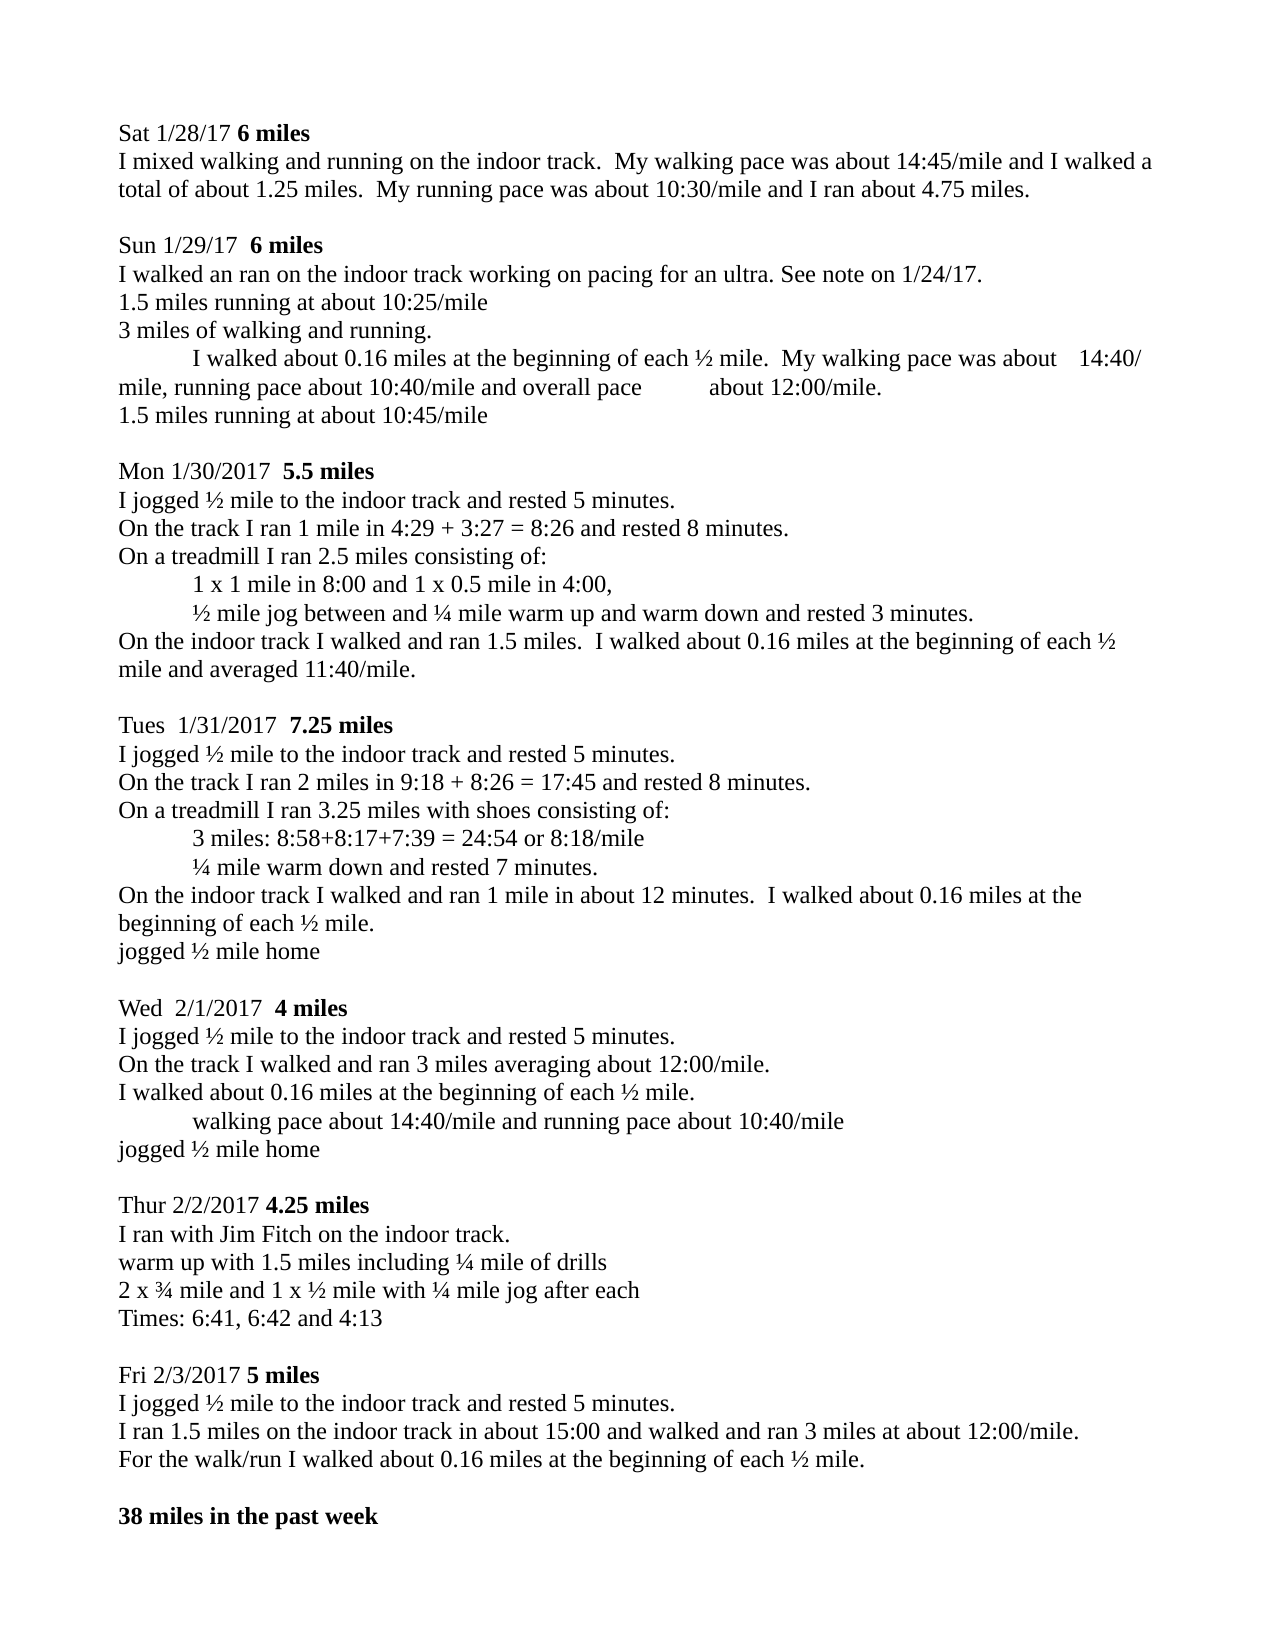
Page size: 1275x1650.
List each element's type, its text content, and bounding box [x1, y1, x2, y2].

text I walked an ran on the indoor track working on pacing for an ultra. See note on 1/24/17. [118, 259, 1157, 287]
text 3 miles: 8:58+8:17+7:39 = 24:54 or 8:18/mile [118, 824, 1157, 852]
text Fri 2/3/2017 5 miles [118, 1360, 1157, 1388]
text I jogged ½ mile to the indoor track and rested 5 minutes. [118, 1021, 1157, 1050]
text warm up with 1.5 miles including ¼ mile of drills [118, 1247, 1157, 1276]
text Mon 1/30/2017 5.5 miles [118, 457, 1157, 485]
text 3 miles of walking and running. [118, 316, 1157, 344]
text I jogged ½ mile to the indoor track and rested 5 minutes. [118, 485, 1157, 513]
text Sat 1/28/17 6 miles [118, 118, 1157, 146]
text I ran 1.5 miles on the indoor track in about 15:00 and walked and ran 3 miles at about 12:00/mile. [118, 1417, 1157, 1445]
text On the indoor track I walked and ran 1 mile in about 12 minutes. I walked about 0.16 miles at the beginning of each ½ mile. [118, 880, 1157, 937]
text I jogged ½ mile to the indoor track and rested 5 minutes. [118, 1388, 1157, 1417]
text jogged ½ mile home [118, 1134, 1157, 1163]
text For the walk/run I walked about 0.16 miles at the beginning of each ½ mile. [118, 1445, 1157, 1473]
text On the track I walked and ran 3 miles averaging about 12:00/mile. [118, 1050, 1157, 1078]
text On a treadmill I ran 3.25 miles with shoes consisting of: [118, 796, 1157, 824]
text I mixed walking and running on the indoor track. My walking pace was about 14:45/mile and I walked a total of about 1.25 miles. My running pace was about 10:30/mile and I ran about 4.75 miles. [118, 146, 1157, 203]
text On a treadmill I ran 2.5 miles consisting of: [118, 542, 1157, 570]
text I ran with Jim Fitch on the indoor track. [118, 1219, 1157, 1247]
text 1.5 miles running at about 10:45/mile [118, 400, 1157, 429]
text Tues 1/31/2017 7.25 miles [118, 711, 1157, 739]
text On the indoor track I walked and ran 1.5 miles. I walked about 0.16 miles at the beginning of each ½ mile and averaged 11:40/mile. [118, 626, 1157, 683]
text I jogged ½ mile to the indoor track and rested 5 minutes. [118, 739, 1157, 767]
text ½ mile jog between and ¼ mile warm up and warm down and rested 3 minutes. [118, 598, 1157, 626]
text On the track I ran 1 mile in 4:29 + 3:27 = 8:26 and rested 8 minutes. [118, 513, 1157, 542]
text Sun 1/29/17 6 miles [118, 231, 1157, 259]
text I walked about 0.16 miles at the beginning of each ½ mile. My walking pace was about 14:40/ mile, running pace about 10:40/mile and overall pace about 12:00/mile. [118, 344, 1157, 400]
text 1.5 miles running at about 10:25/mile [118, 287, 1157, 316]
text walking pace about 14:40/mile and running pace about 10:40/mile [118, 1106, 1157, 1134]
text 38 miles in the past week [118, 1501, 1157, 1529]
text On the track I ran 2 miles in 9:18 + 8:26 = 17:45 and rested 8 minutes. [118, 767, 1157, 796]
text 1 x 1 mile in 8:00 and 1 x 0.5 mile in 4:00, [118, 570, 1157, 598]
text ¼ mile warm down and rested 7 minutes. [118, 852, 1157, 880]
text jogged ½ mile home [118, 937, 1157, 965]
text Thur 2/2/2017 4.25 miles [118, 1191, 1157, 1219]
text Wed 2/1/2017 4 miles [118, 993, 1157, 1021]
text I walked about 0.16 miles at the beginning of each ½ mile. [118, 1078, 1157, 1106]
text 2 x ¾ mile and 1 x ½ mile with ¼ mile jog after each [118, 1276, 1157, 1304]
text Times: 6:41, 6:42 and 4:13 [118, 1304, 1157, 1332]
